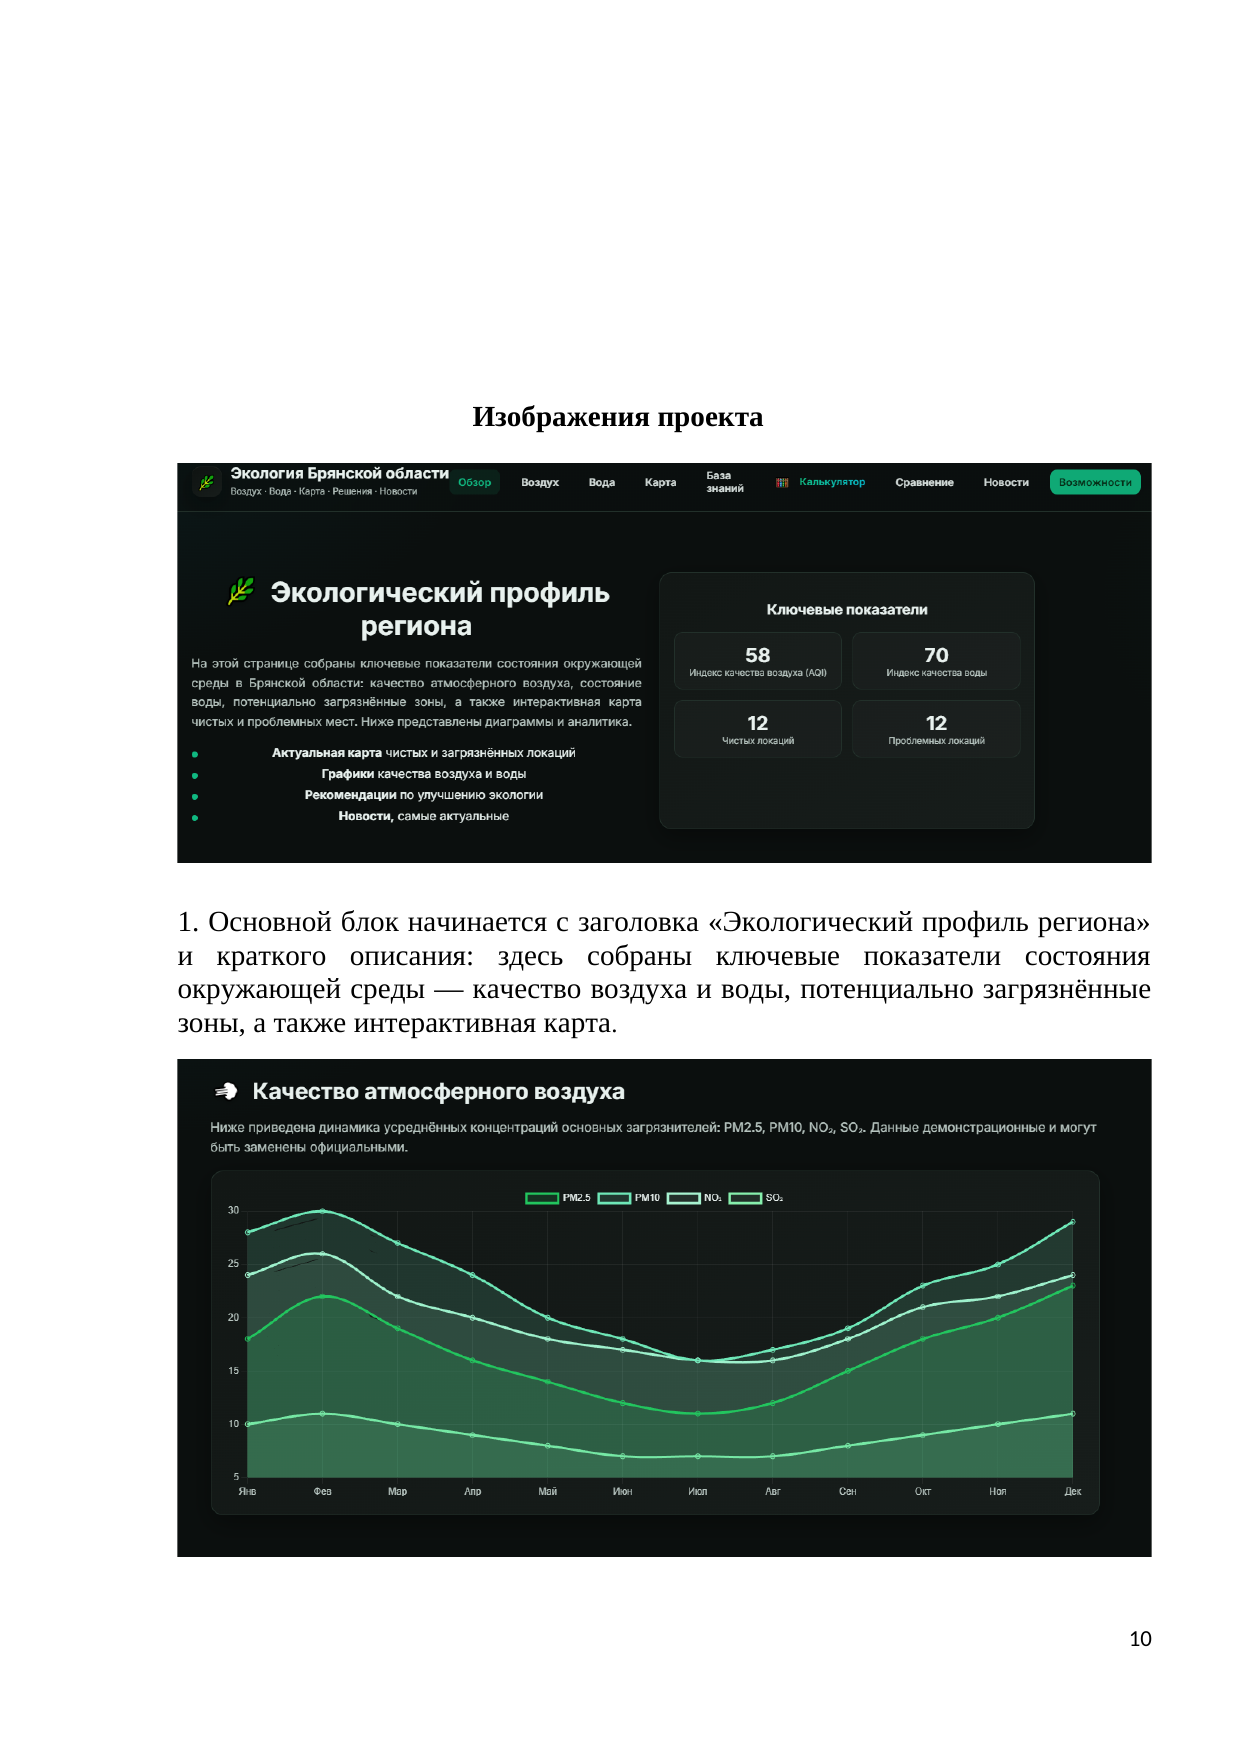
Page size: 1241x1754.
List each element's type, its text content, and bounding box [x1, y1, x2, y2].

text 1. Основной блок начинается с заголовка «Экологический профиль региона» и краткого описания: здесь собраны ключевые показатели состояния окружающей среды — качество воздуха и воды, потенциально загрязнённые зоны, а также интерактивная карта. [177, 904, 1152, 1039]
text Изображения проекта [398, 399, 1152, 432]
